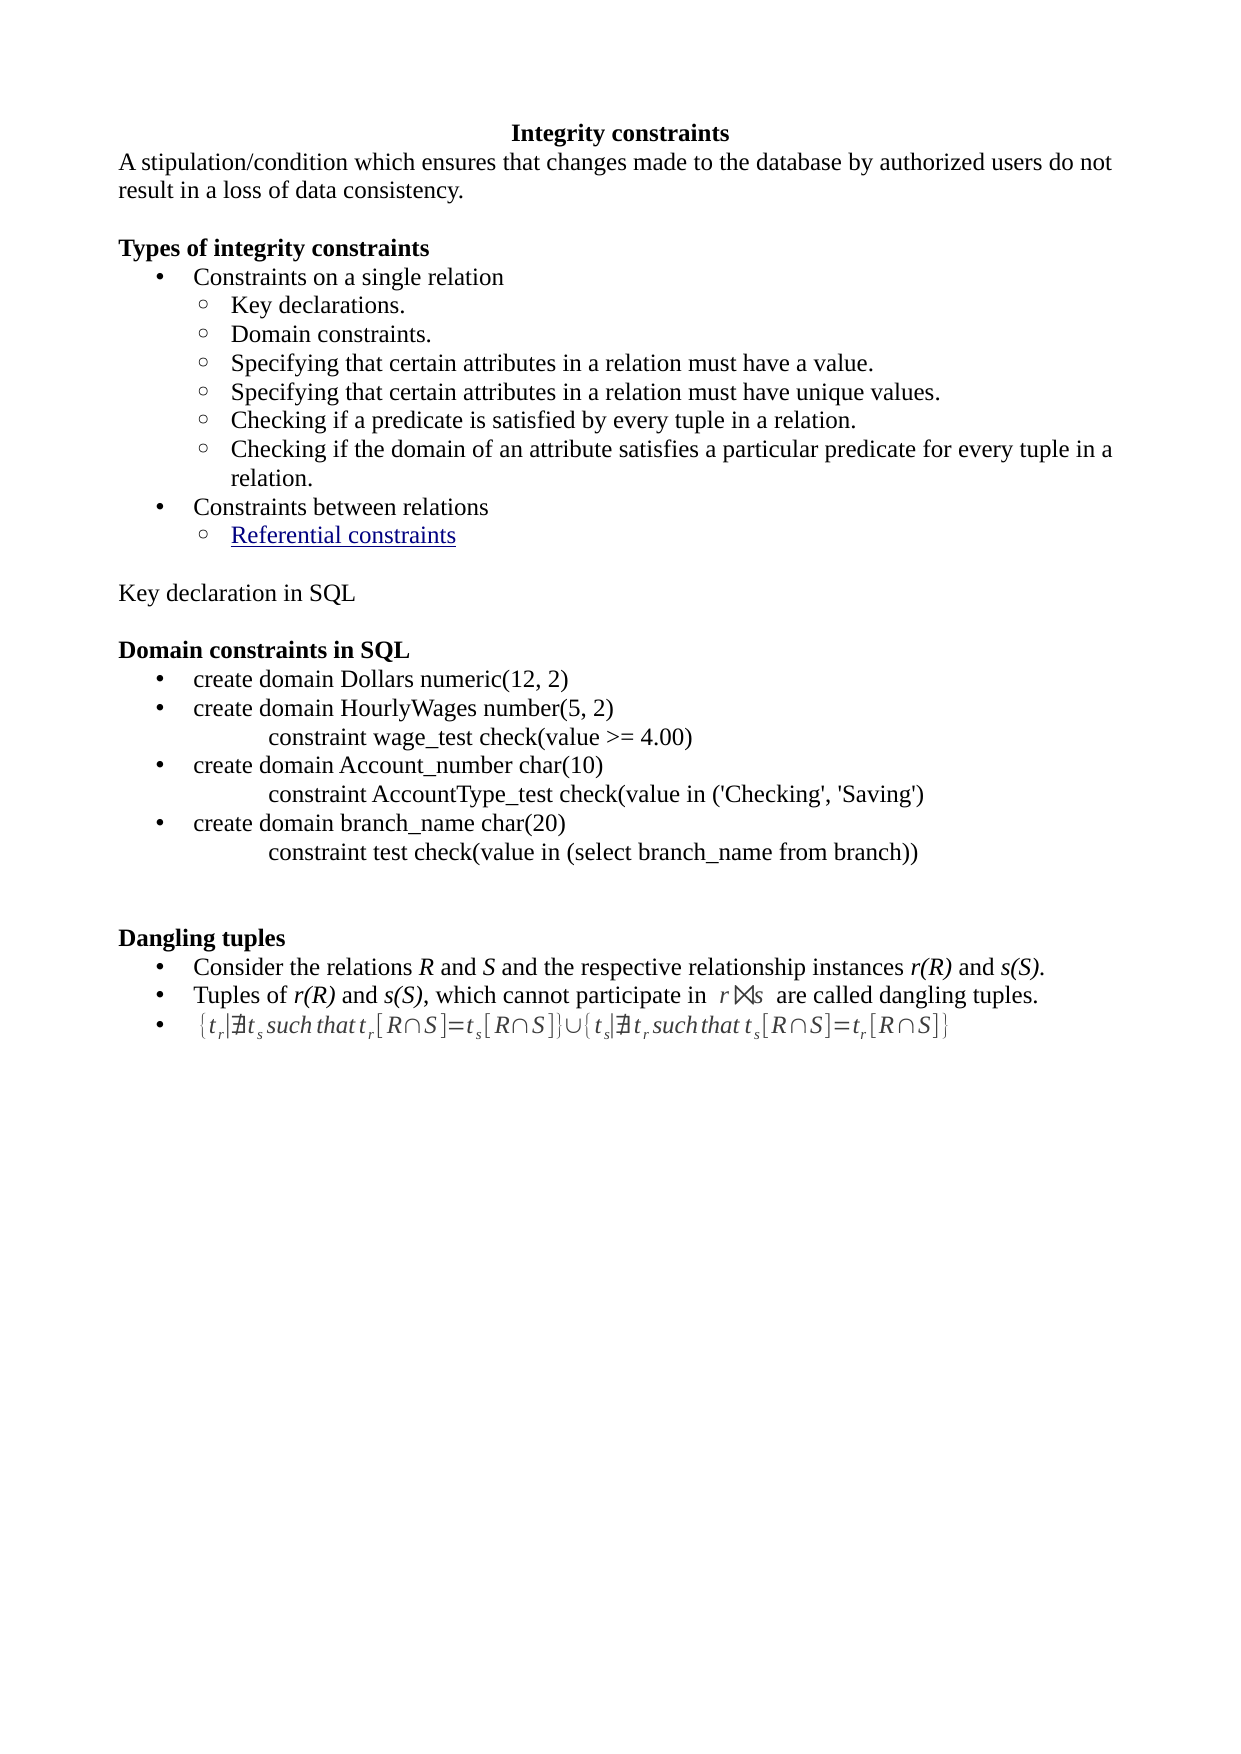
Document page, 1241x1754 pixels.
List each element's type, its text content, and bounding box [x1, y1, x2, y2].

list create domain branch_name char(20) [156, 808, 1122, 837]
list Specifying that certain attributes in a relation must have unique values. [193, 377, 1122, 406]
text Types of integrity constraints [118, 233, 1122, 262]
text A stipulation/condition which ensures that changes made to the database by authorized users do not result in a loss of data consistency. [118, 147, 1122, 204]
text Key declaration in SQL [118, 578, 1122, 607]
list Tuples of r(R) and s(S), which cannot participate in are called dangling tuples. [156, 981, 1122, 1011]
list create domain Account_number char(10) [156, 751, 1122, 779]
list Constraints on a single relation [156, 262, 1122, 291]
list constraint test check(value in (select branch_name from branch)) [231, 837, 1122, 866]
text Integrity constraints [118, 118, 1122, 147]
text Domain constraints in SQL [118, 636, 1122, 664]
list constraint wage_test check(value >= 4.00) [231, 722, 1122, 751]
text Dangling tuples [118, 923, 1122, 952]
list Constraints between relations [156, 492, 1122, 521]
list Consider the relations R and S and the respective relationship instances r(R) and s(S). [156, 952, 1122, 981]
list constraint AccountType_test check(value in ('Checking', 'Saving') [231, 779, 1122, 808]
list Checking if a predicate is satisfied by every tuple in a relation. [193, 406, 1122, 434]
list create domain HourlyWages number(5, 2) [156, 693, 1122, 722]
list Specifying that certain attributes in a relation must have a value. [193, 348, 1122, 377]
list Checking if the domain of an attribute satisfies a particular predicate for every tuple in a relation. [193, 434, 1122, 492]
list create domain Dollars numeric(12, 2) [156, 664, 1122, 693]
list Domain constraints. [193, 319, 1122, 348]
list Referential constraints [193, 521, 1122, 549]
list Key declarations. [193, 291, 1122, 319]
